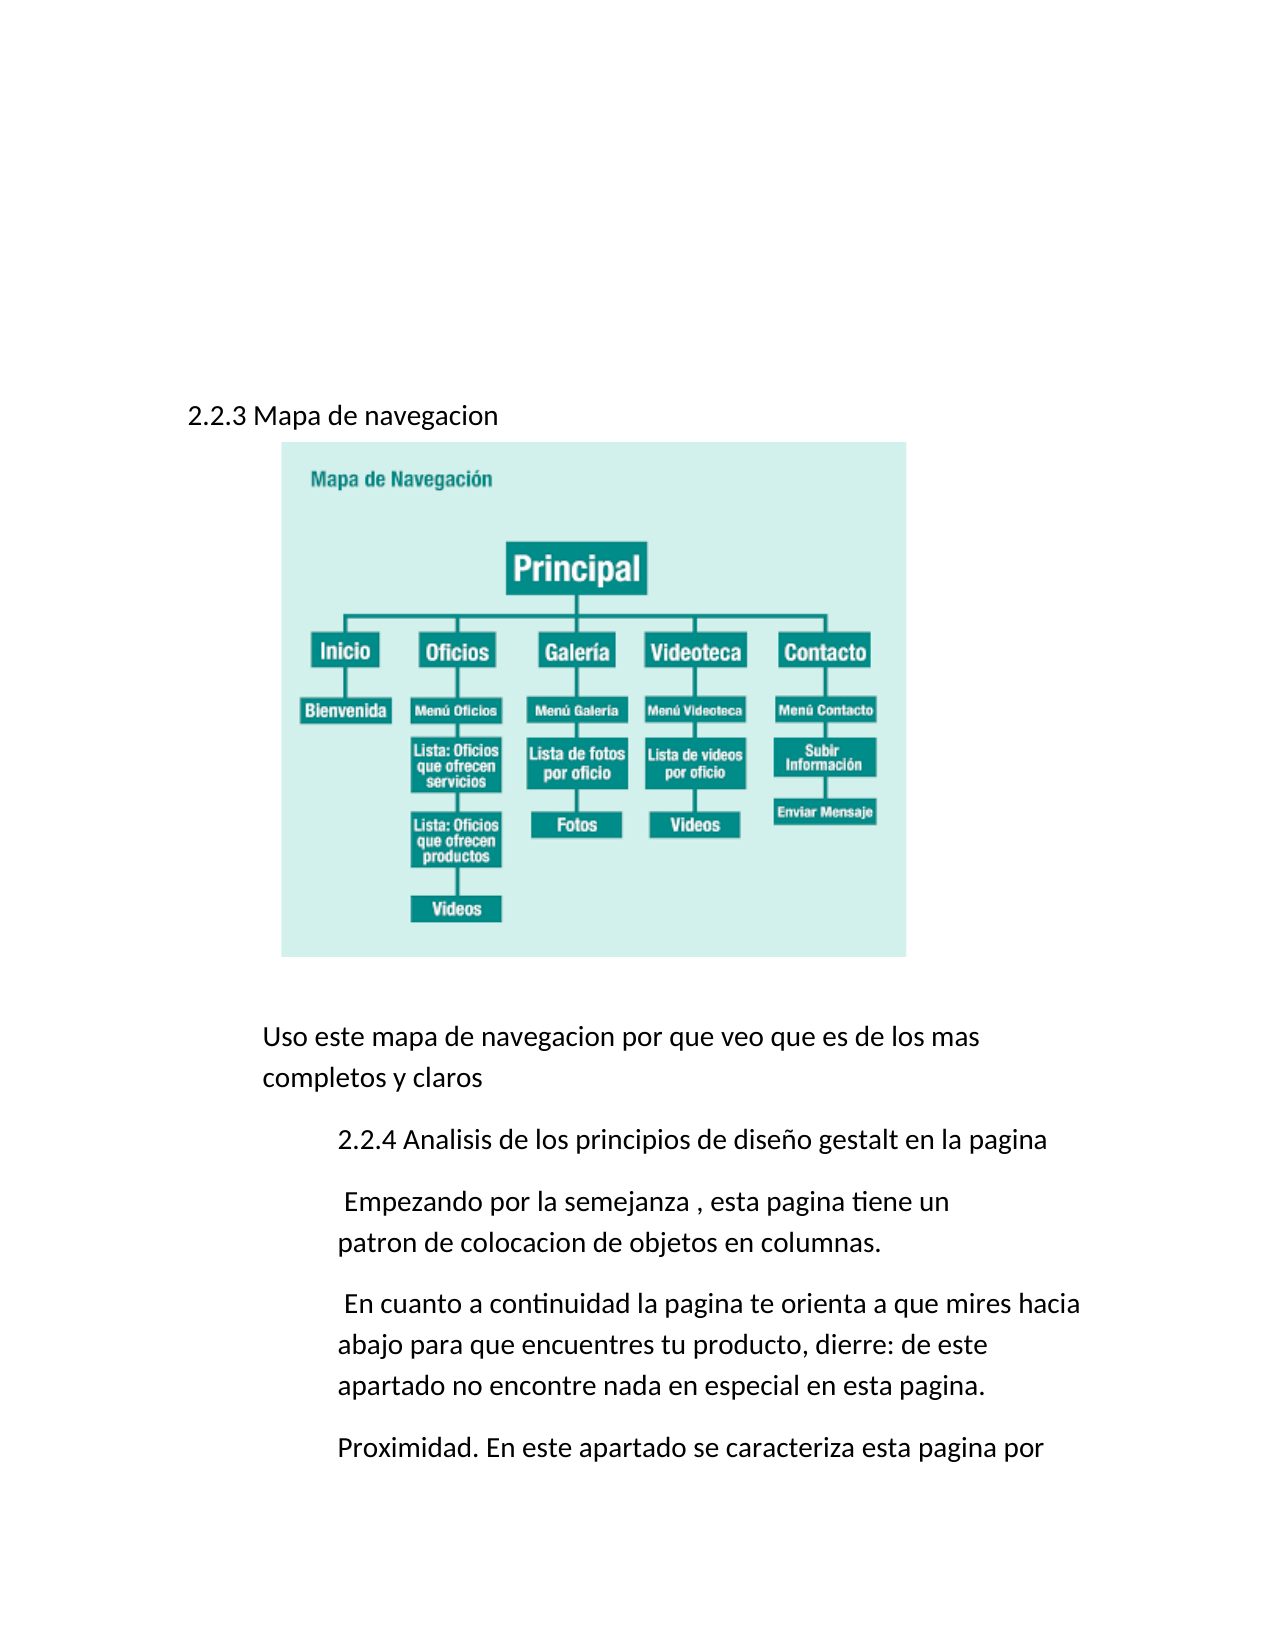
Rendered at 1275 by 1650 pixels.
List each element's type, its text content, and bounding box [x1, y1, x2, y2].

text Proximidad. En este apartado se caracteriza esta pagina por [187, 1429, 1087, 1465]
text 2.2.4 Analisis de los principios de diseño gestalt en la pagina [187, 1121, 1087, 1157]
text Uso este mapa de navegacion por que veo que es de los mas completos y claros [187, 1018, 1087, 1095]
text Empezando por la semejanza , esta pagina tiene un patron de colocacion de objetos en columnas. [187, 1183, 1087, 1259]
text En cuanto a continuidad la pagina te orienta a que mires hacia abajo para que encuentres tu producto, dierre: de este apartado no encontre nada en especial en esta pagina. [187, 1285, 1087, 1403]
text 2.2.3 Mapa de navegacion [187, 397, 1087, 433]
picture [281, 442, 907, 957]
